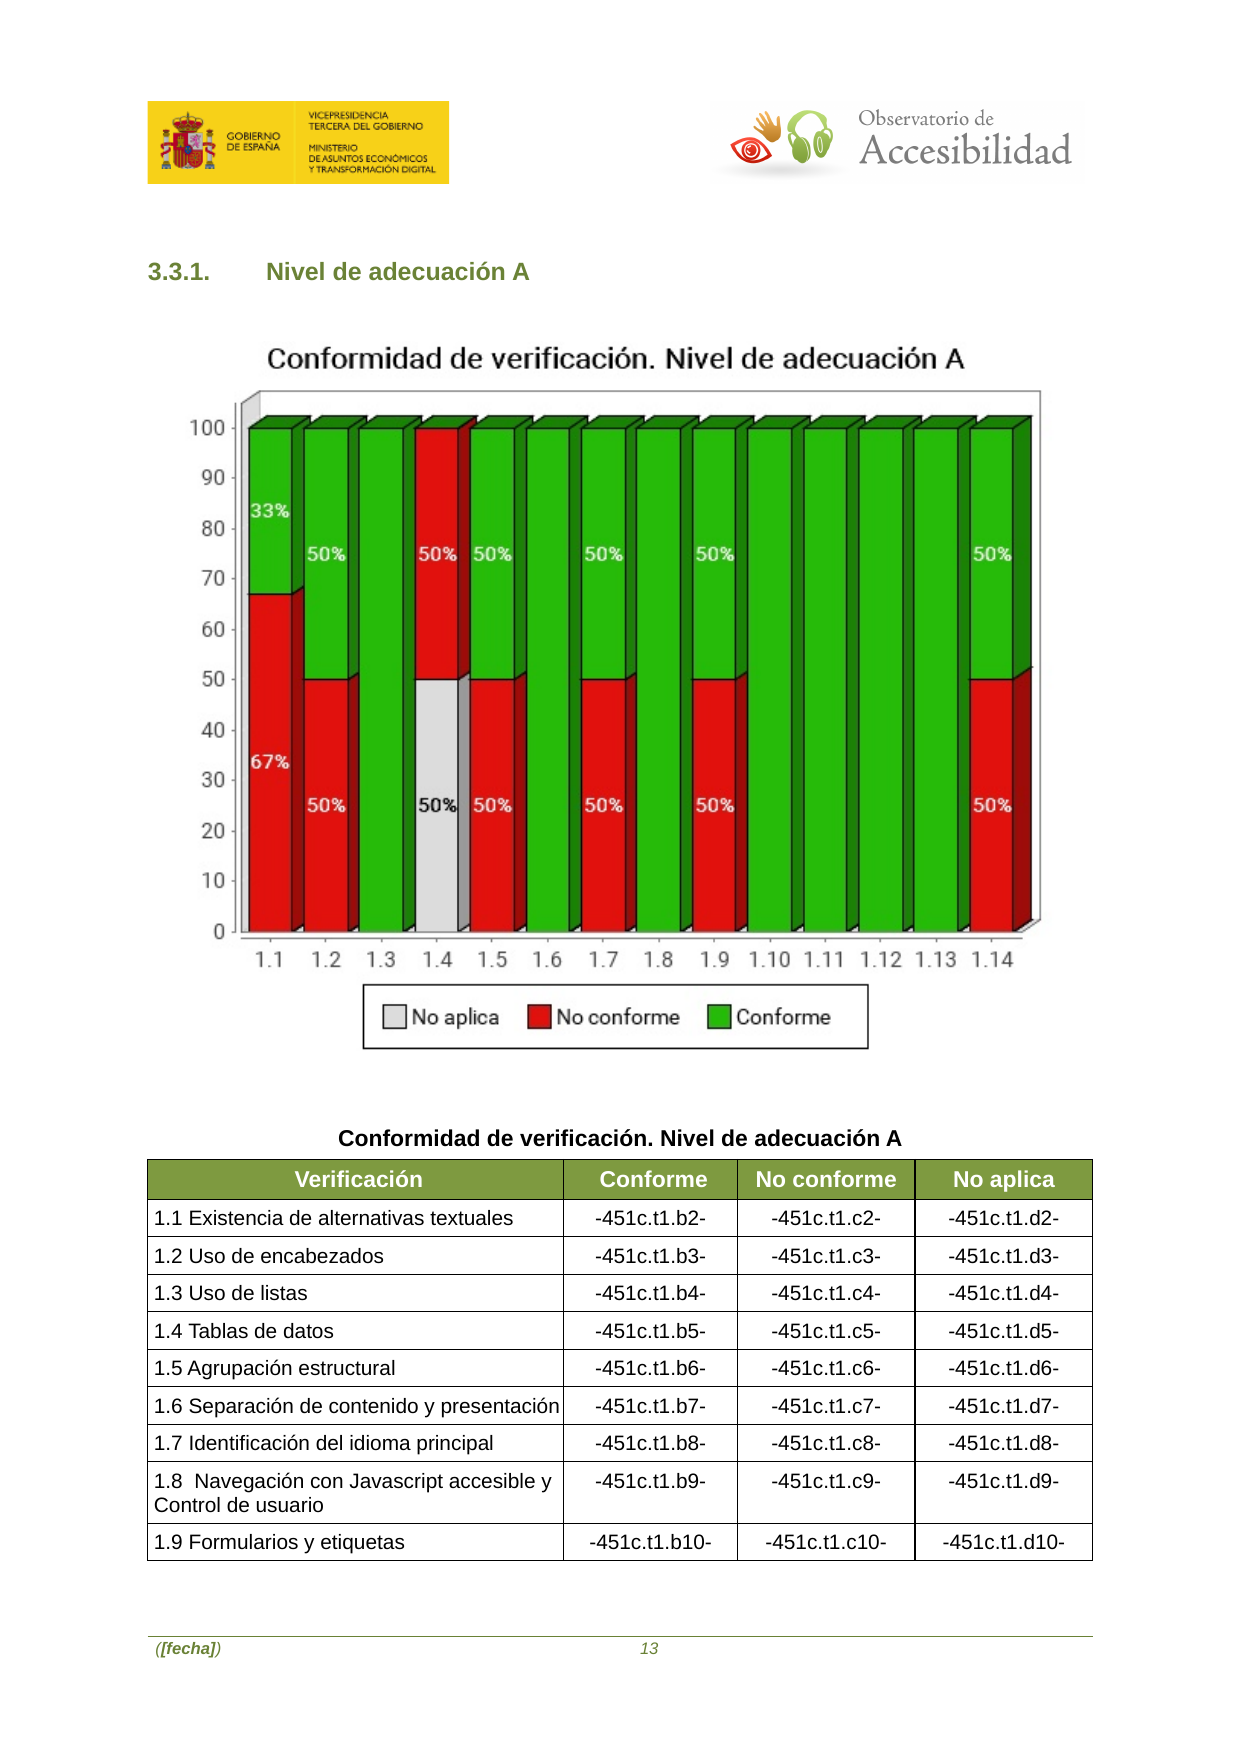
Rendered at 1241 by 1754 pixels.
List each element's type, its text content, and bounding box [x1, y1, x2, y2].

table_cell 1.2 Uso de encabezados [148, 1237, 563, 1274]
table_cell -451c.t1.c4- [738, 1275, 914, 1311]
table_cell -451c.t1.c2- [738, 1200, 914, 1236]
table_cell 1.4 Tablas de datos [148, 1312, 563, 1349]
table_cell -451c.t1.d9- [916, 1462, 1092, 1523]
table_cell 1.6 Separación de contenido y presentación [148, 1387, 563, 1424]
table_cell -451c.t1.d8- [916, 1425, 1092, 1461]
table_header Verificación [148, 1160, 563, 1199]
subtitle Nivel de adecuación A [148, 257, 1092, 286]
table_cell -451c.t1.c9- [738, 1462, 914, 1523]
table_cell -451c.t1.c3- [738, 1237, 914, 1274]
table_cell 1.7 Identificación del idioma principal [148, 1425, 563, 1461]
table_cell -451c.t1.c5- [738, 1312, 914, 1349]
table_cell 1.8 Navegación con Javascript accesible y Control de usuario [148, 1462, 563, 1523]
table_cell -451c.t1.b9- [564, 1462, 737, 1523]
table_cell -451c.t1.b2- [564, 1200, 737, 1236]
table_cell -451c.t1.c6- [738, 1350, 914, 1386]
picture [147, 101, 450, 184]
table_header Conforme [564, 1160, 737, 1199]
table_header No aplica [916, 1160, 1092, 1199]
table_cell 1.3 Uso de listas [148, 1275, 563, 1311]
table_cell 1.9 Formularios y etiquetas [148, 1524, 563, 1560]
table_cell 1.5 Agrupación estructural [148, 1350, 563, 1386]
table_cell -451c.t1.d7- [916, 1387, 1092, 1424]
table_header No conforme [738, 1160, 914, 1199]
table_cell -451c.t1.d2- [916, 1200, 1092, 1236]
table_cell -451c.t1.d5- [916, 1312, 1092, 1349]
table_cell -451c.t1.b6- [564, 1350, 737, 1386]
table_cell -451c.t1.d10- [916, 1524, 1092, 1560]
table_cell -451c.t1.c7- [738, 1387, 914, 1424]
table_cell -451c.t1.b10- [564, 1524, 737, 1560]
picture [710, 101, 1086, 184]
text Conformidad de verificación. Nivel de adecuación A [148, 1124, 1092, 1151]
table_cell -451c.t1.d3- [916, 1237, 1092, 1274]
table_cell -451c.t1.b4- [564, 1275, 737, 1311]
table_cell -451c.t1.c8- [738, 1425, 914, 1461]
table_cell -451c.t1.b3- [564, 1237, 737, 1274]
table_cell -451c.t1.b5- [564, 1312, 737, 1349]
table_cell -451c.t1.d4- [916, 1275, 1092, 1311]
table_cell -451c.t1.b8- [564, 1425, 737, 1461]
table_cell -451c.t1.b7- [564, 1387, 737, 1424]
table_cell -451c.t1.c10- [738, 1524, 914, 1560]
table_cell -451c.t1.d6- [916, 1350, 1092, 1386]
picture [174, 341, 1058, 1051]
table_cell 1.1 Existencia de alternativas textuales [148, 1200, 563, 1236]
